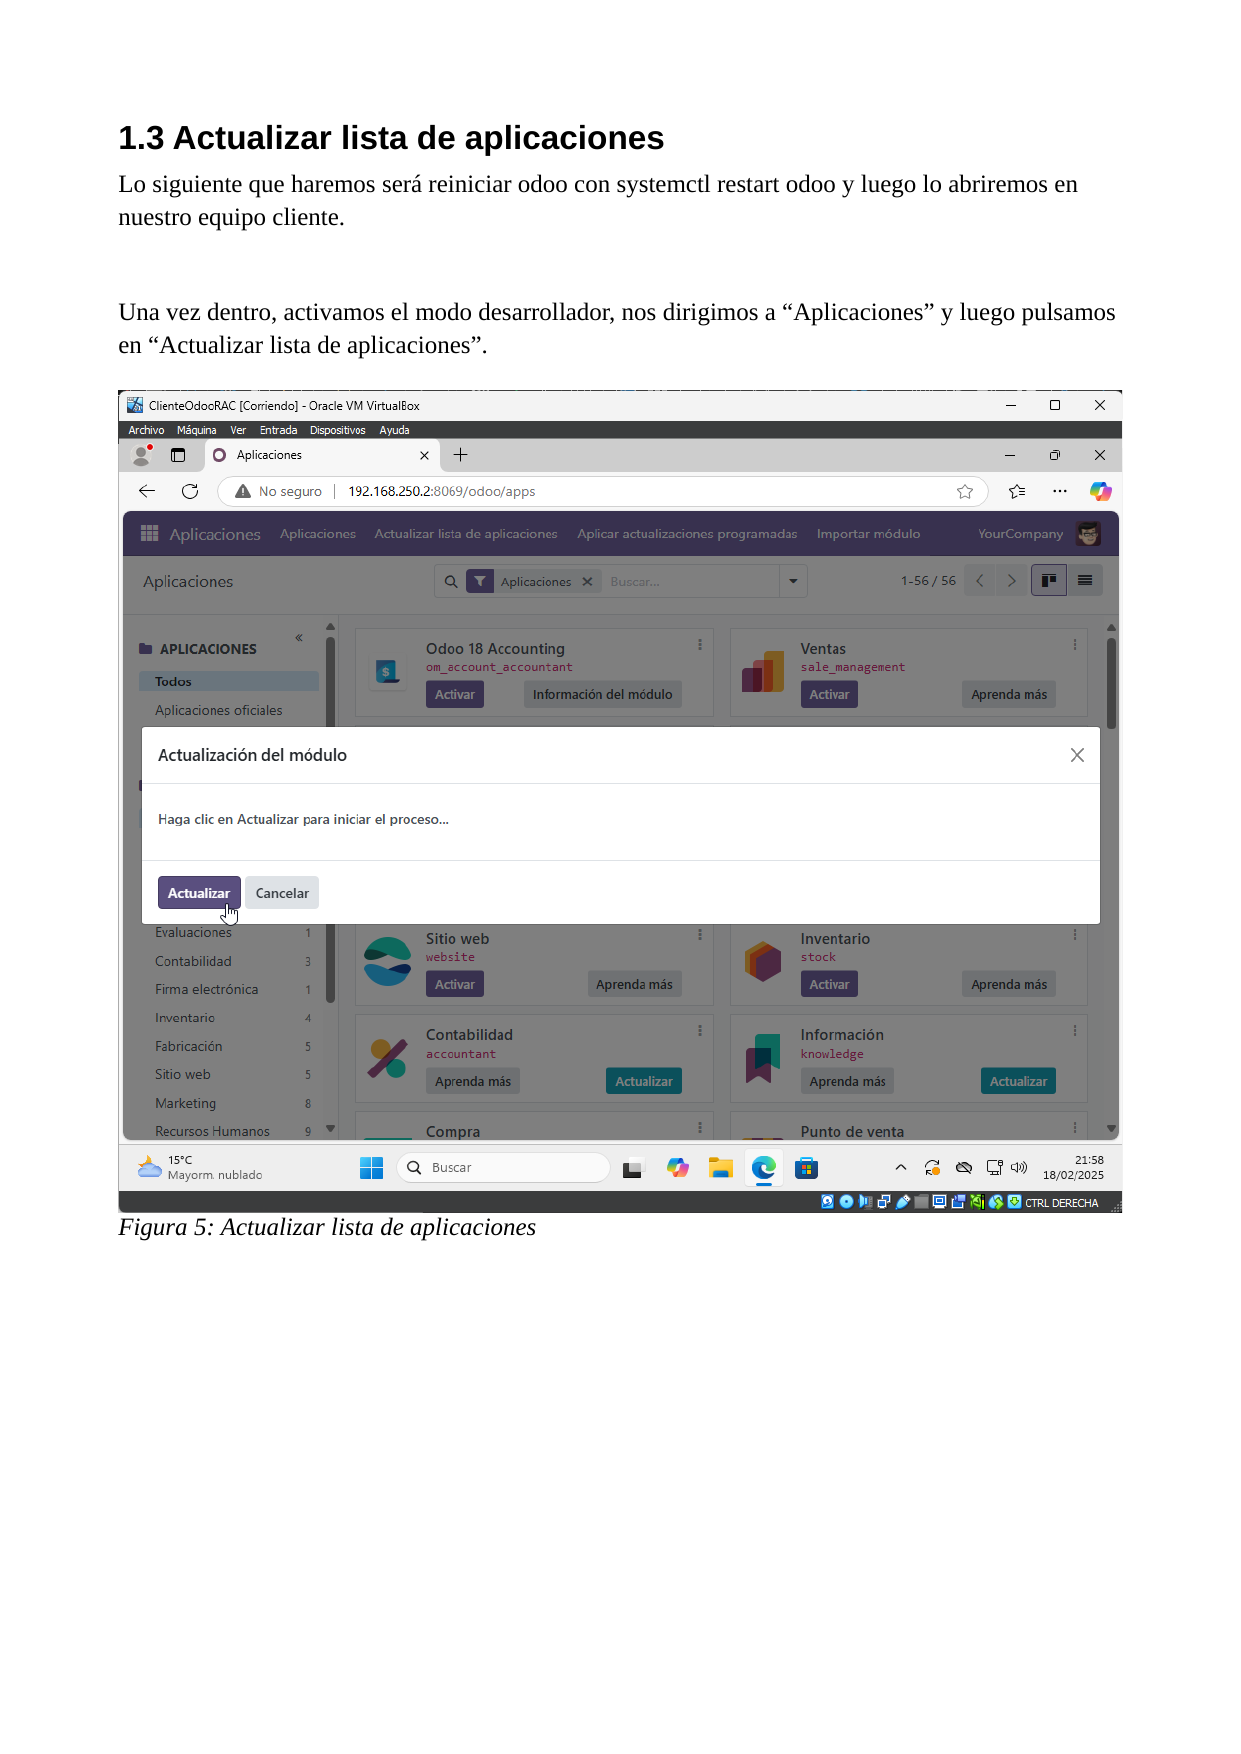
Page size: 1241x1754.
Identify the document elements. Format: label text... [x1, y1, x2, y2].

text Una vez dentro, activamos el modo desarrollador, nos dirigimos a “Aplicaciones” y luego pulsamos en “Actualizar lista de aplicaciones”. [118, 297, 1122, 359]
subtitle 1.3 Actualizar lista de aplicaciones [118, 118, 1122, 157]
text Figura 5: Actualizar lista de aplicaciones [118, 1213, 1122, 1241]
picture [118, 390, 1123, 1213]
text Lo siguiente que haremos será reiniciar odoo con systemctl restart odoo y luego lo abriremos en nuestro equipo cliente. [118, 169, 1122, 231]
